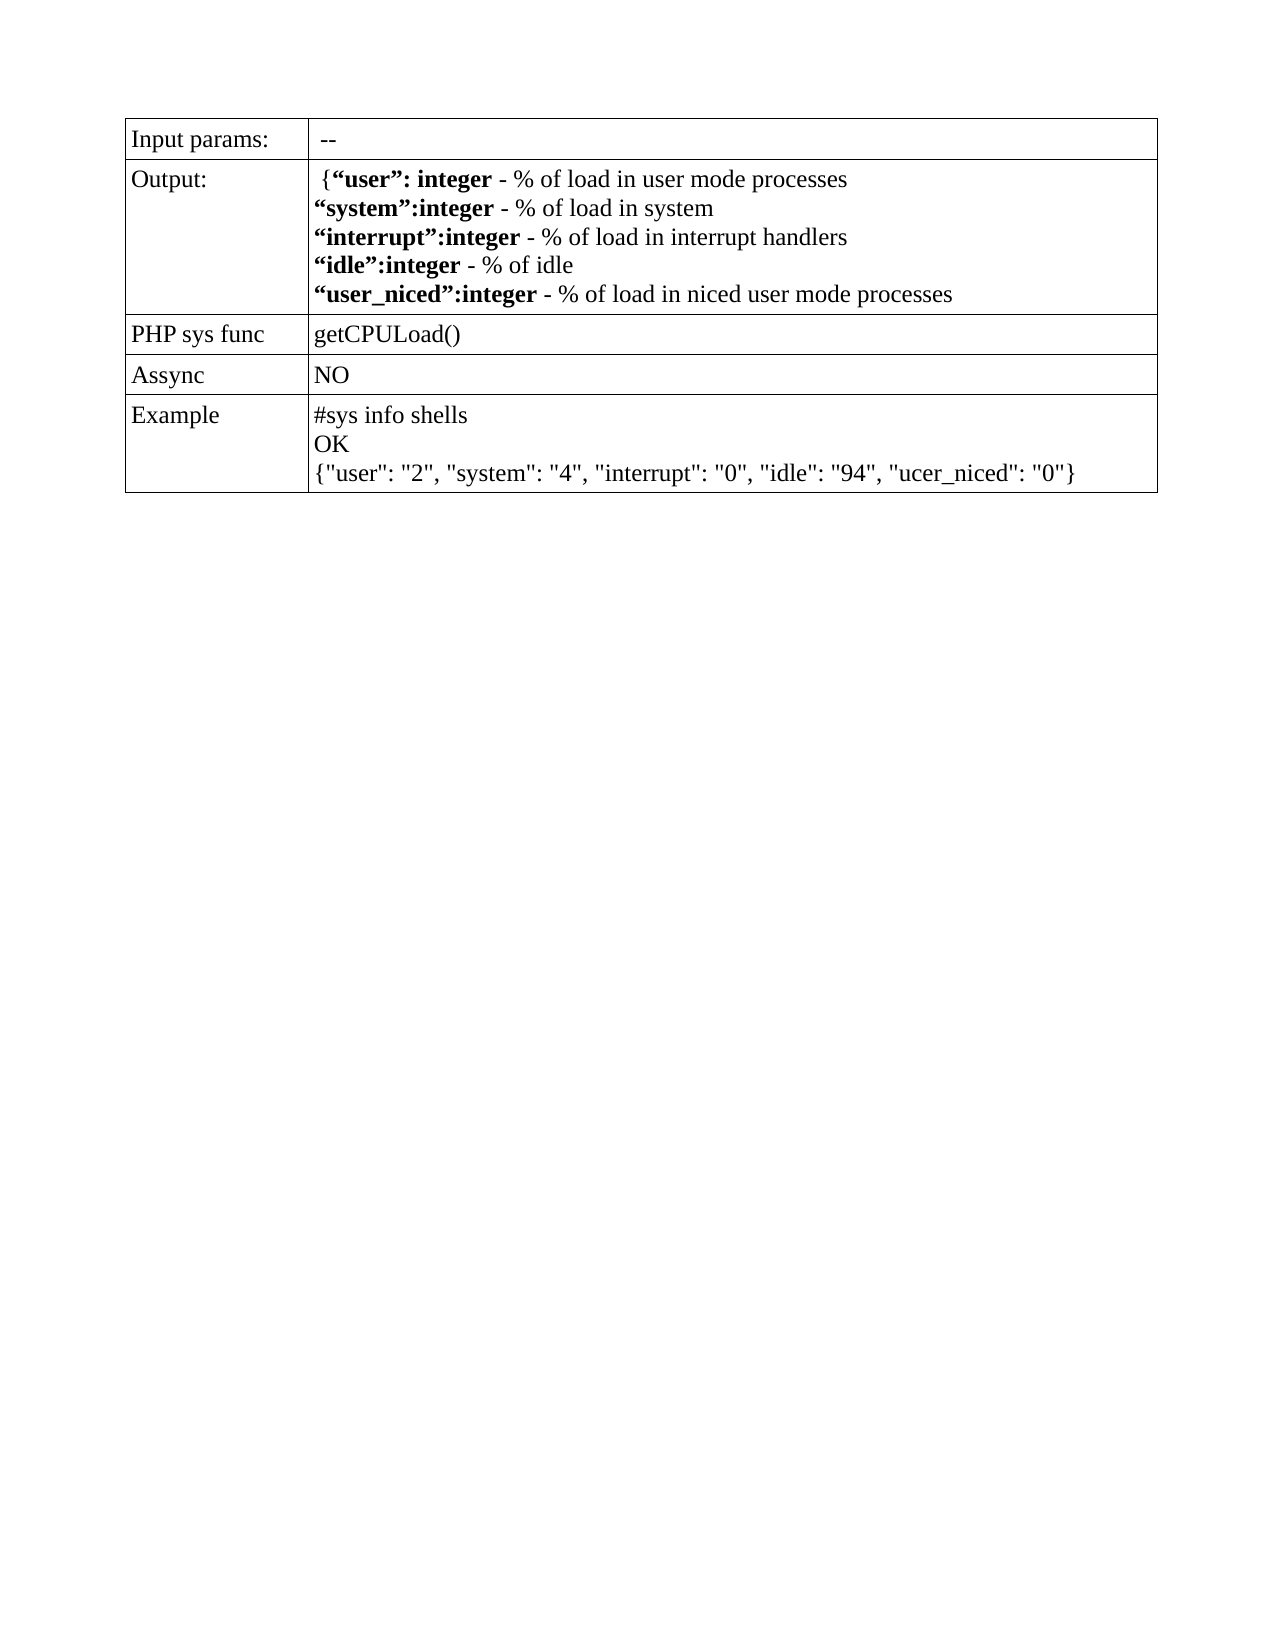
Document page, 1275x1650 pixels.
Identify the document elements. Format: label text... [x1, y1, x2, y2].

table_cell {“user”: integer - % of load in user mode processes “system”:integer - % of load in system “interrupt”:integer - % of load in interrupt handlers “idle”:integer - % of idle “user_niced”:integer - % of load in niced user mode processes [309, 160, 1157, 314]
table_cell Output: [126, 160, 308, 314]
table_cell PHP sys func [126, 315, 308, 354]
table_cell NO [309, 355, 1157, 394]
table_cell Example [126, 395, 308, 492]
table_cell #sys info shells OK {"user": "2", "system": "4", "interrupt": "0", "idle": "94", "ucer_niced": "0"} [309, 395, 1157, 492]
table_cell -- [309, 119, 1157, 158]
table_cell getCPULoad() [309, 315, 1157, 354]
table_cell Assync [126, 355, 308, 394]
table_cell Input params: [126, 119, 308, 158]
